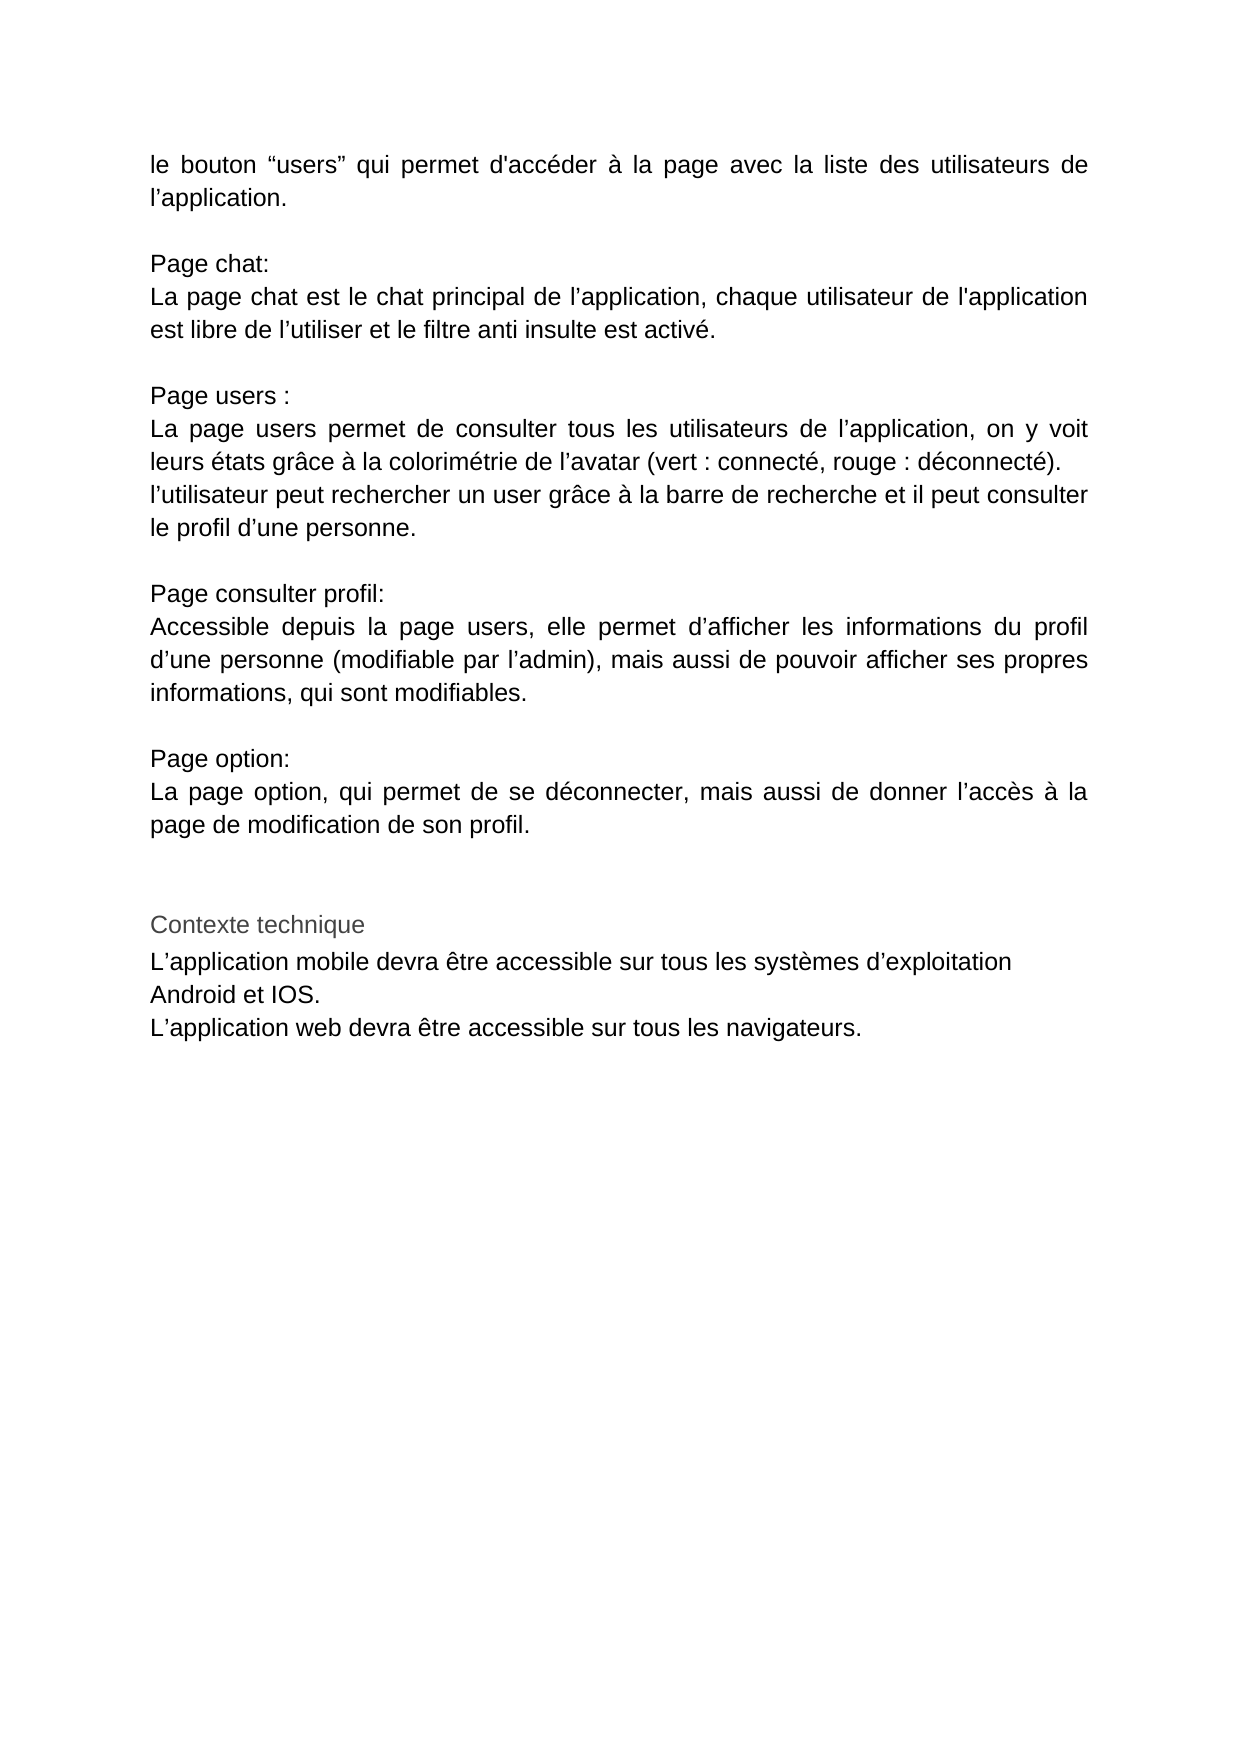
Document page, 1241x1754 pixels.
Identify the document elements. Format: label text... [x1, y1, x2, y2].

text L’application mobile devra être accessible sur tous les systèmes d’exploitation [150, 947, 1090, 976]
text La page users permet de consulter tous les utilisateurs de l’application, on y voit leurs états grâce à la colorimétrie de l’avatar (vert : connecté, rouge : déconnecté). [150, 414, 1090, 476]
text L’application web devra être accessible sur tous les navigateurs. [150, 1013, 1090, 1042]
text Page chat: [150, 249, 1090, 278]
text Page consulter profil: [150, 579, 1090, 608]
text La page chat est le chat principal de l’application, chaque utilisateur de l'application est libre de l’utiliser et le filtre anti insulte est activé. [150, 282, 1090, 344]
text Android et IOS. [150, 980, 1090, 1009]
text La page option, qui permet de se déconnecter, mais aussi de donner l’accès à la page de modification de son profil. [150, 777, 1090, 839]
text Page users : [150, 381, 1090, 410]
subtitle Contexte technique [150, 910, 1090, 938]
text Page option: [150, 744, 1090, 773]
text l’utilisateur peut rechercher un user grâce à la barre de recherche et il peut consulter le profil d’une personne. [150, 480, 1090, 542]
text Accessible depuis la page users, elle permet d’afficher les informations du profil d’une personne (modifiable par l’admin), mais aussi de pouvoir afficher ses propres informations, qui sont modifiables. [150, 612, 1090, 707]
text le bouton “users” qui permet d'accéder à la page avec la liste des utilisateurs de l’application. [150, 150, 1090, 212]
